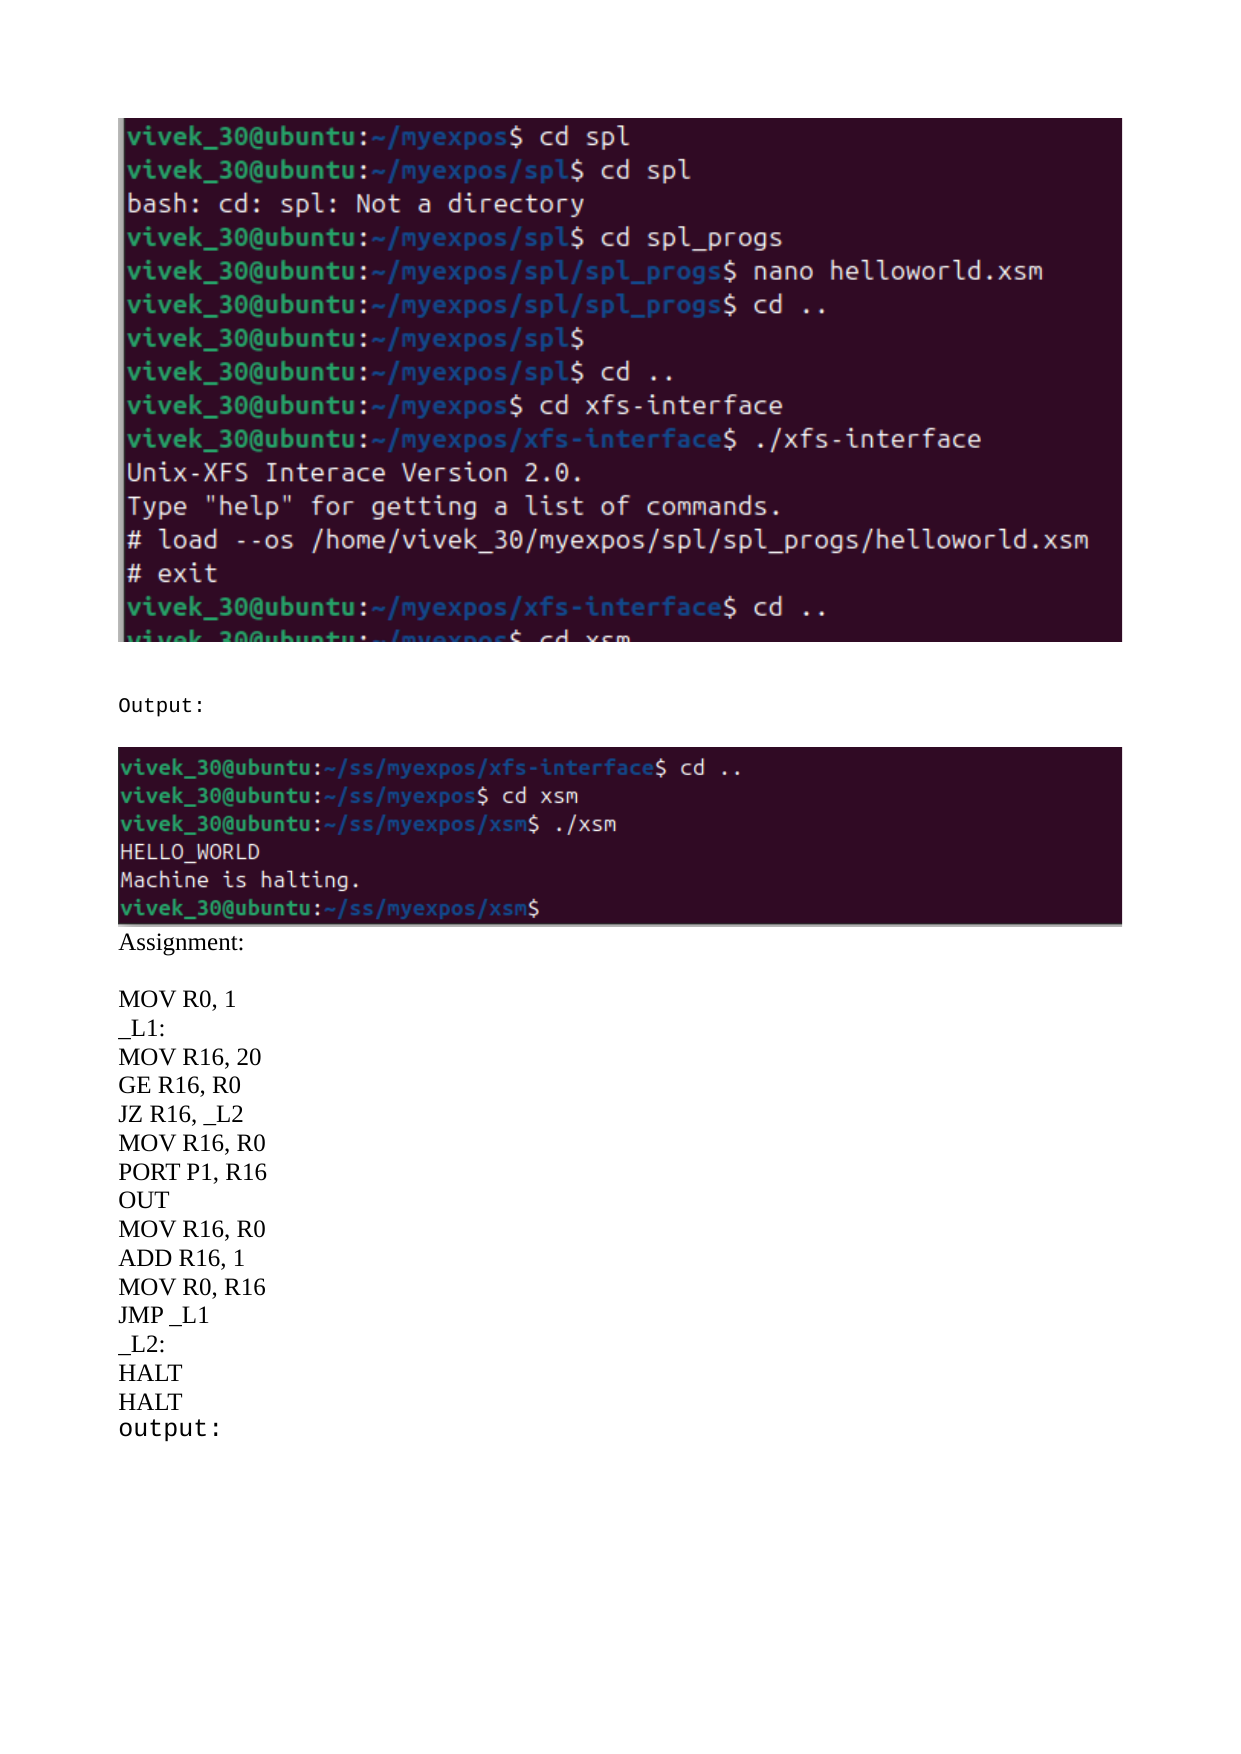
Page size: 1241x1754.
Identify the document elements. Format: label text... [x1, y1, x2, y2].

text JZ R16, _L2 [118, 1099, 1122, 1128]
text output: [118, 1416, 1122, 1444]
text GE R16, R0 [118, 1071, 1122, 1099]
text HALT [118, 1387, 1122, 1416]
text _L1: [118, 1013, 1122, 1042]
text _L2: [118, 1329, 1122, 1358]
text HALT [118, 1358, 1122, 1387]
text PORT P1, R16 [118, 1157, 1122, 1186]
text MOV R16, 20 [118, 1042, 1122, 1071]
text MOV R0, R16 [118, 1272, 1122, 1301]
picture [118, 118, 1123, 642]
text ADD R16, 1 [118, 1243, 1122, 1272]
picture [118, 747, 1123, 927]
text OUT [118, 1186, 1122, 1214]
text MOV R16, R0 [118, 1128, 1122, 1157]
text MOV R0, 1 [118, 984, 1122, 1013]
text Output: [118, 694, 1122, 718]
text MOV R16, R0 [118, 1214, 1122, 1243]
text JMP _L1 [118, 1301, 1122, 1329]
text Assignment: [118, 927, 1122, 956]
